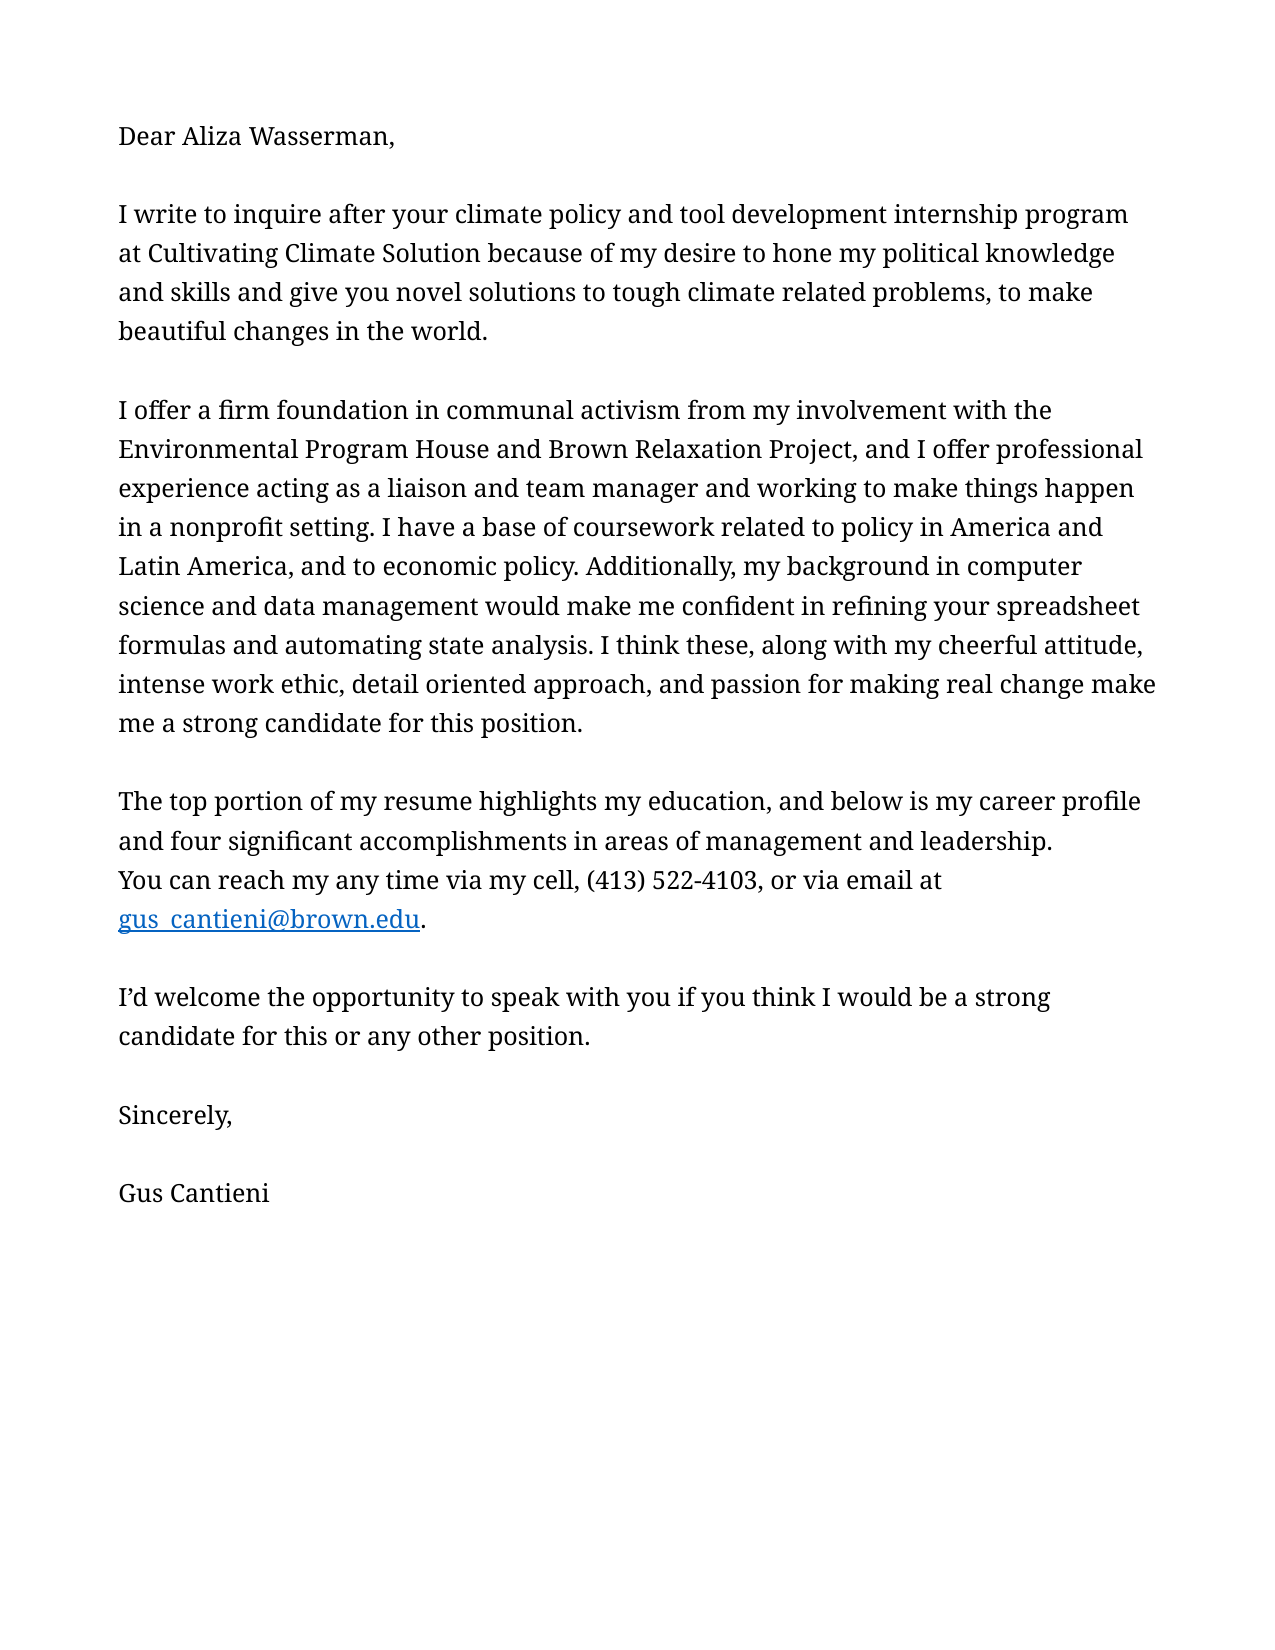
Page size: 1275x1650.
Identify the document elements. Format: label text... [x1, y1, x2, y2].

text Gus Cantieni [118, 1176, 1157, 1210]
text Sincerely, [118, 1097, 1157, 1131]
text I offer a firm foundation in communal activism from my involvement with the Environmental Program House and Brown Relaxation Project, and I offer professional experience acting as a liaison and team manager and working to make things happen in a nonprofit setting. I have a base of coursework related to policy in America and Latin America, and to economic policy. Additionally, my background in computer science and data management would make me confident in refining your spreadsheet formulas and automating state analysis. I think these, along with my cheerful attitude, intense work ethic, detail oriented approach, and passion for making real change make me a strong candidate for this position. [118, 392, 1157, 740]
text I write to inquire after your climate policy and tool development internship program at Cultivating Climate Solution because of my desire to hone my political knowledge and skills and give you novel solutions to tough climate related problems, to make beautiful changes in the world. [118, 196, 1157, 348]
text The top portion of my resume highlights my education, and below is my career profile and four significant accomplishments in areas of management and leadership. [118, 784, 1157, 857]
text I’d welcome the opportunity to speak with you if you think I would be a strong candidate for this or any other position. [118, 980, 1157, 1053]
text You can reach my any time via my cell, (413) 522-4103, or via email at gus_cantieni@brown.edu. [118, 862, 1157, 936]
text Dear Aliza Wasserman, [118, 118, 1157, 152]
